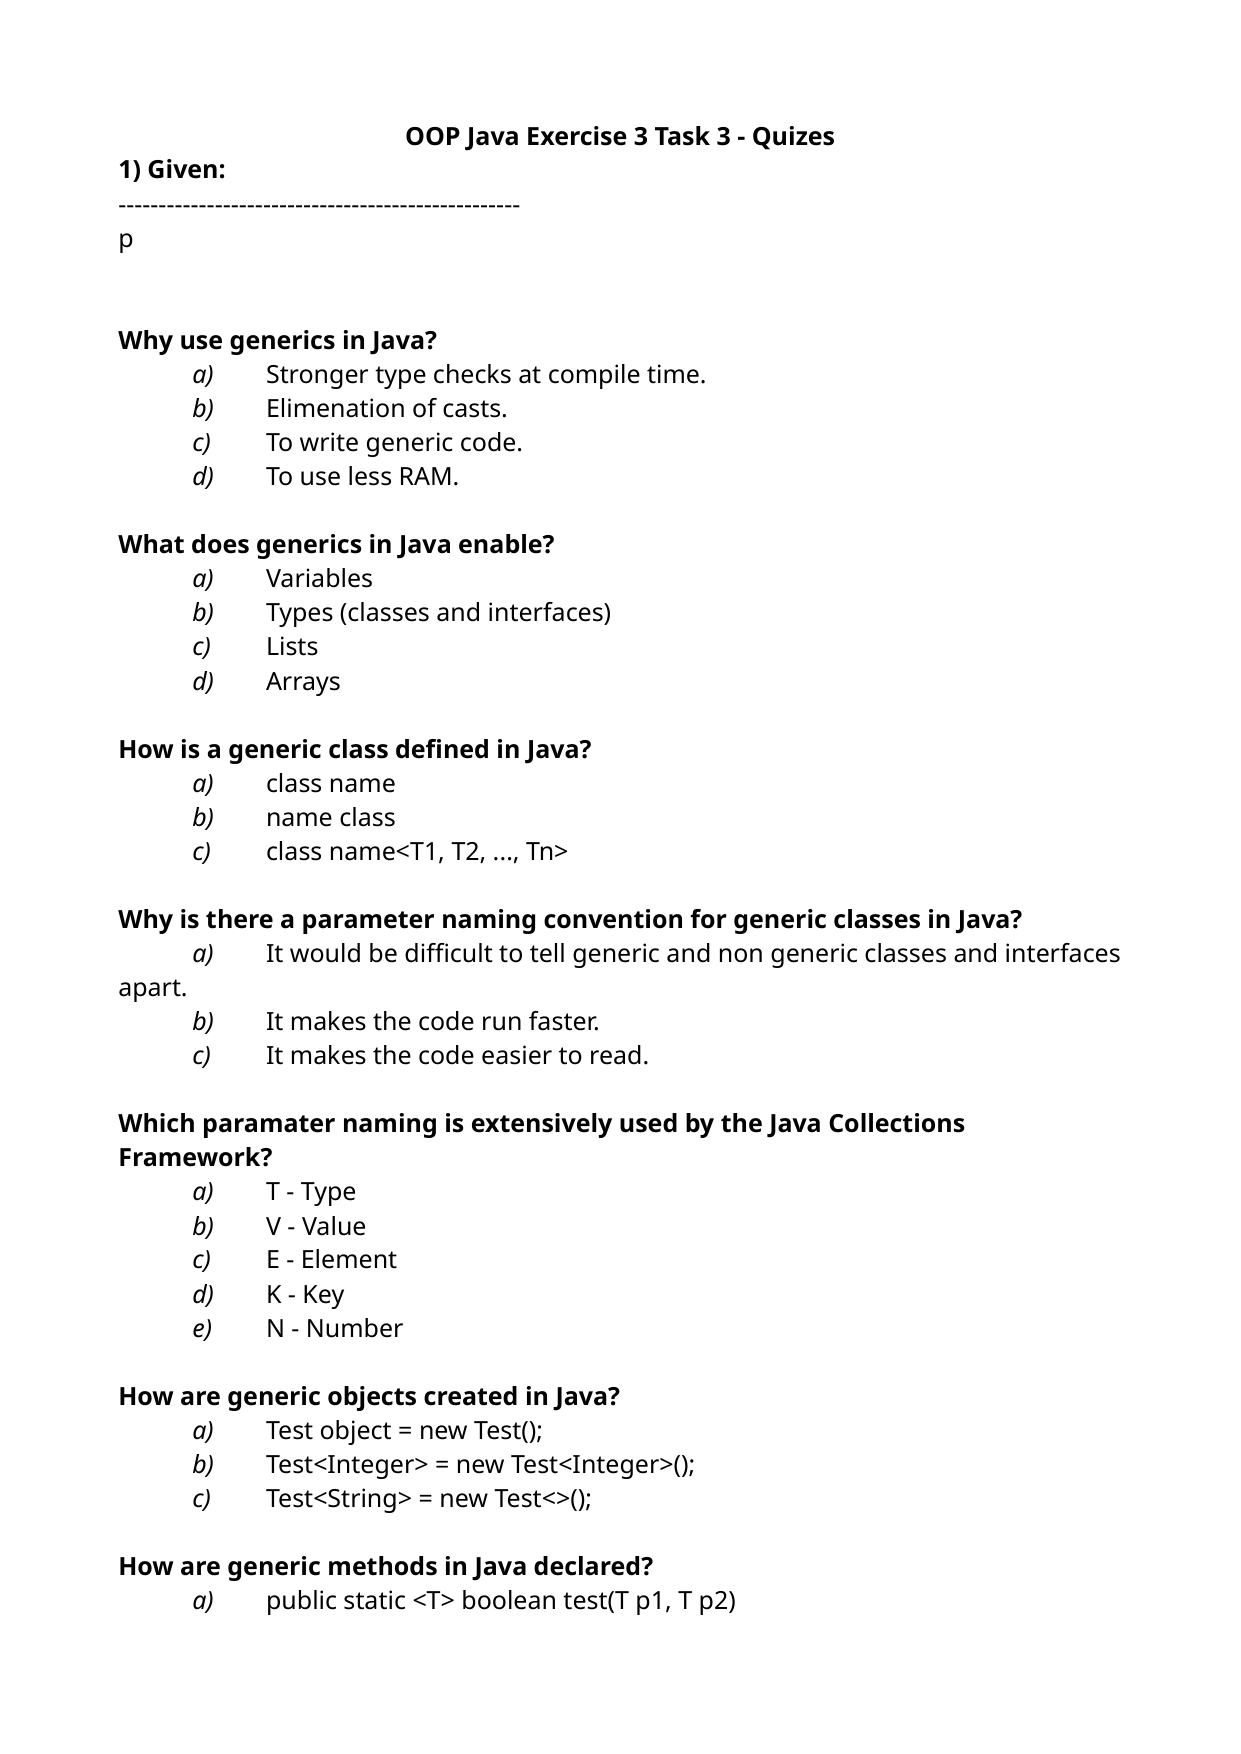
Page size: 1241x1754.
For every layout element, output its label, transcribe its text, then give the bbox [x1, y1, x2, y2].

text -------------------------------------------------- [118, 186, 1122, 220]
text How is a generic class defined in Java? [118, 731, 1122, 765]
text b) Test<Integer> = new Test<Integer>(); [118, 1447, 1122, 1481]
text b) V - Value [118, 1208, 1122, 1242]
text d) To use less RAM. [118, 459, 1122, 493]
text d) K - Key [118, 1276, 1122, 1310]
text How are generic methods in Java declared? [118, 1549, 1122, 1583]
text b) It makes the code run faster. [118, 1004, 1122, 1038]
text a) Variables [118, 561, 1122, 595]
text a) It would be difficult to tell generic and non generic classes and interfaces apart. [118, 936, 1122, 1004]
text b) name class [118, 799, 1122, 833]
text c) It makes the code easier to read. [118, 1038, 1122, 1072]
text Why use generics in Java? [118, 322, 1122, 357]
text a) T - Type [118, 1174, 1122, 1208]
text a) class name [118, 765, 1122, 799]
text d) Arrays [118, 663, 1122, 697]
text a) Test object = new Test(); [118, 1412, 1122, 1447]
text c) To write generic code. [118, 425, 1122, 459]
text Which paramater naming is extensively used by the Java Collections Framework? [118, 1106, 1122, 1174]
text c) class name<T1, T2, ..., Tn> [118, 833, 1122, 867]
text c) Test<String> = new Test<>(); [118, 1481, 1122, 1515]
text 1) Given: [118, 152, 1122, 186]
text How are generic objects created in Java? [118, 1378, 1122, 1412]
text e) N - Number [118, 1310, 1122, 1344]
text OOP Java Exercise 3 Task 3 - Quizes [118, 118, 1122, 152]
text a) Stronger type checks at compile time. [118, 357, 1122, 391]
text p [118, 220, 1122, 254]
text What does generics in Java enable? [118, 527, 1122, 561]
text a) public static <T> boolean test(T p1, T p2) [118, 1583, 1122, 1617]
text c) E - Element [118, 1242, 1122, 1276]
text c) Lists [118, 629, 1122, 663]
text b) Elimenation of casts. [118, 391, 1122, 425]
text Why is there a parameter naming convention for generic classes in Java? [118, 902, 1122, 936]
text b) Types (classes and interfaces) [118, 595, 1122, 629]
